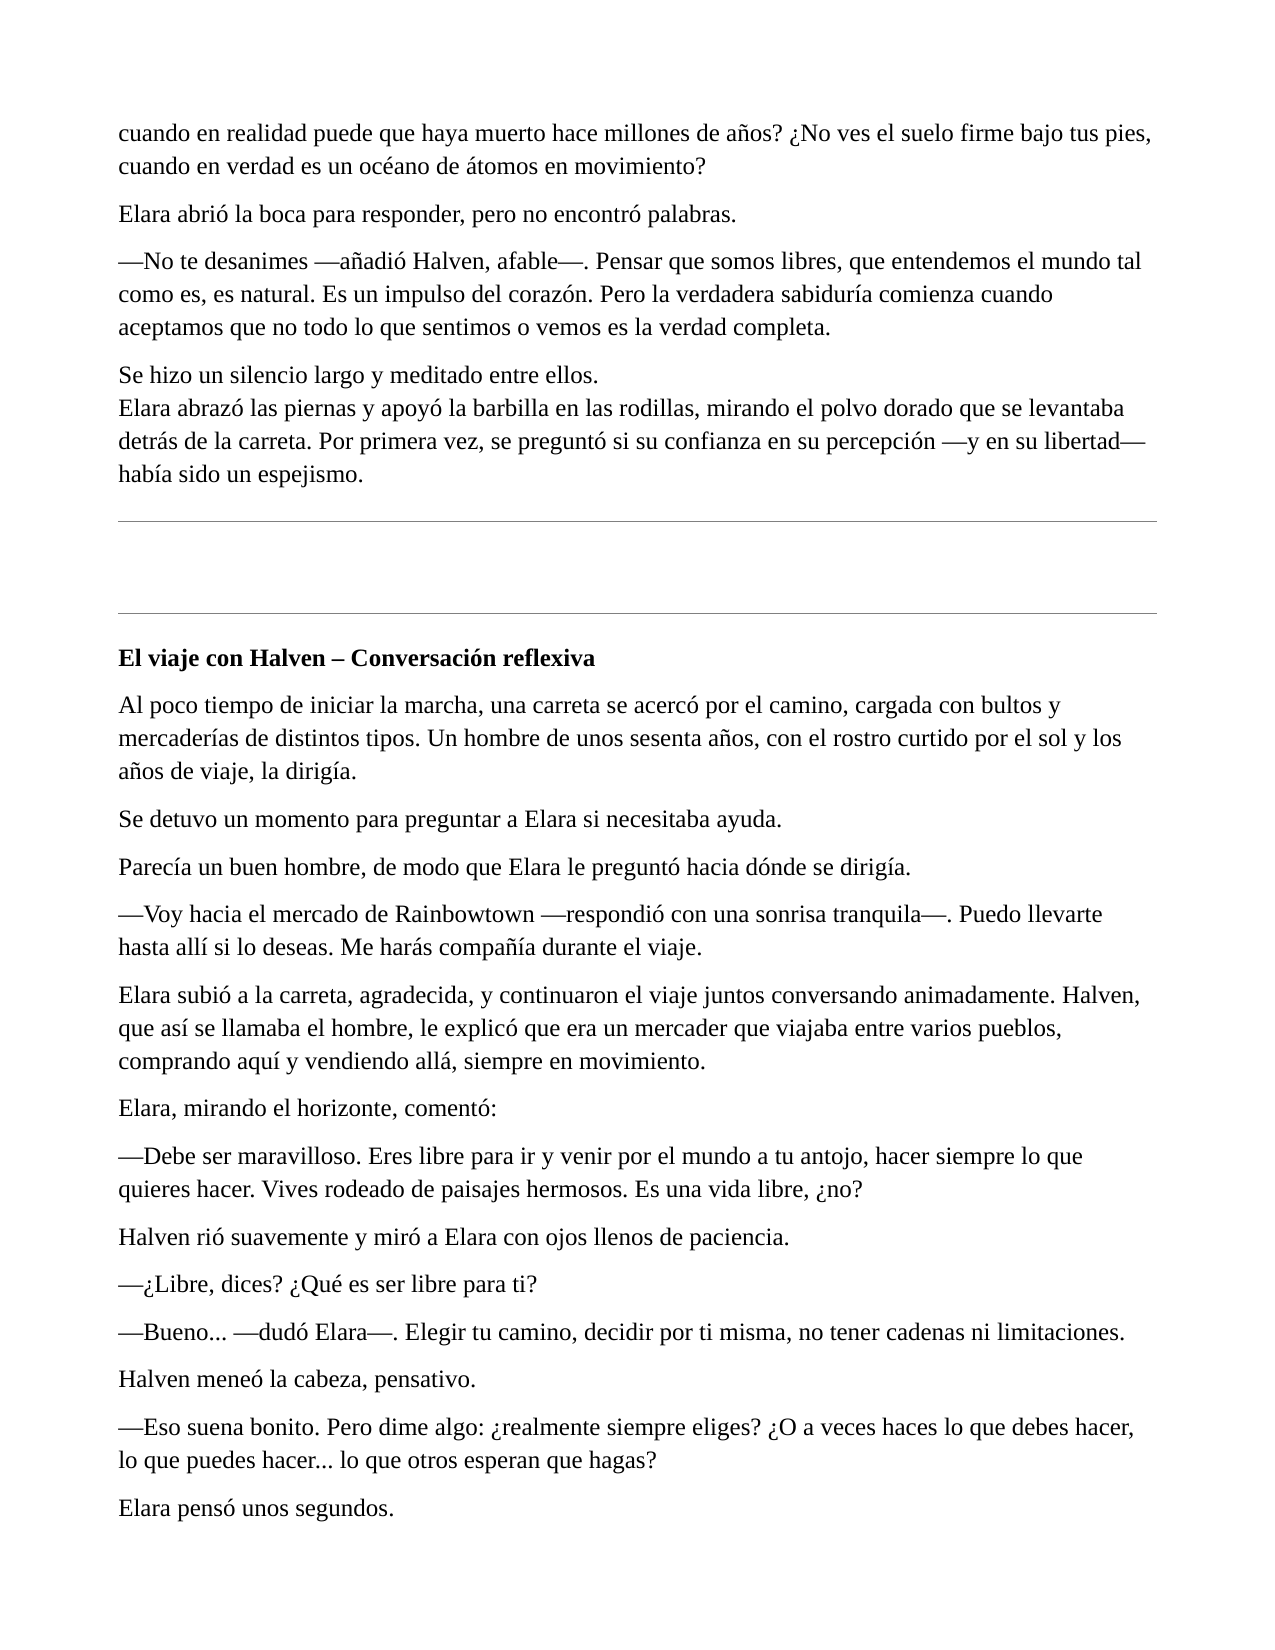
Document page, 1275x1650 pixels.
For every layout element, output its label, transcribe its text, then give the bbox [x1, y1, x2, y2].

text Elara pensó unos segundos. [118, 1493, 1157, 1522]
text —Voy hacia el mercado de Rainbowtown —respondió con una sonrisa tranquila—. Puedo llevarte hasta allí si lo deseas. Me harás compañía durante el viaje. [118, 899, 1157, 961]
text Halven rió suavemente y miró a Elara con ojos llenos de paciencia. [118, 1222, 1157, 1251]
text Parecía un buen hombre, de modo que Elara le preguntó hacia dónde se dirigía. [118, 852, 1157, 880]
text cuando en realidad puede que haya muerto hace millones de años? ¿No ves el suelo firme bajo tus pies, cuando en verdad es un océano de átomos en movimiento? [118, 118, 1157, 180]
text Al poco tiempo de iniciar la marcha, una carreta se acercó por el camino, cargada con bultos y mercaderías de distintos tipos. Un hombre de unos sesenta años, con el rostro curtido por el sol y los años de viaje, la dirigía. [118, 690, 1157, 785]
text Se detuvo un momento para preguntar a Elara si necesitaba ayuda. [118, 804, 1157, 833]
text Elara abrió la boca para responder, pero no encontró palabras. [118, 199, 1157, 227]
text —Eso suena bonito. Pero dime algo: ¿realmente siempre eliges? ¿O a veces haces lo que debes hacer, lo que puedes hacer... lo que otros esperan que hagas? [118, 1412, 1157, 1474]
text Elara subió a la carreta, agradecida, y continuaron el viaje juntos conversando animadamente. Halven, que así se llamaba el hombre, le explicó que era un mercader que viajaba entre varios pueblos, comprando aquí y vendiendo allá, siempre en movimiento. [118, 980, 1157, 1075]
text Halven meneó la cabeza, pensativo. [118, 1364, 1157, 1393]
text El viaje con Halven – Conversación reflexiva [118, 643, 1157, 672]
text —Debe ser maravilloso. Eres libre para ir y venir por el mundo a tu antojo, hacer siempre lo que quieres hacer. Vives rodeado de paisajes hermosos. Es una vida libre, ¿no? [118, 1141, 1157, 1203]
text —No te desanimes —añadió Halven, afable—. Pensar que somos libres, que entendemos el mundo tal como es, es natural. Es un impulso del corazón. Pero la verdadera sabiduría comienza cuando aceptamos que no todo lo que sentimos o vemos es la verdad completa. [118, 246, 1157, 341]
text —¿Libre, dices? ¿Qué es ser libre para ti? [118, 1269, 1157, 1298]
text Elara, mirando el horizonte, comentó: [118, 1093, 1157, 1122]
text Se hizo un silencio largo y meditado entre ellos. Elara abrazó las piernas y apoyó la barbilla en las rodillas, mirando el polvo dorado que se levantaba detrás de la carreta. Por primera vez, se preguntó si su confianza en su percepción —y en su libertad— había sido un espejismo. [118, 360, 1157, 488]
text —Bueno... —dudó Elara—. Elegir tu camino, decidir por ti misma, no tener cadenas ni limitaciones. [118, 1317, 1157, 1346]
